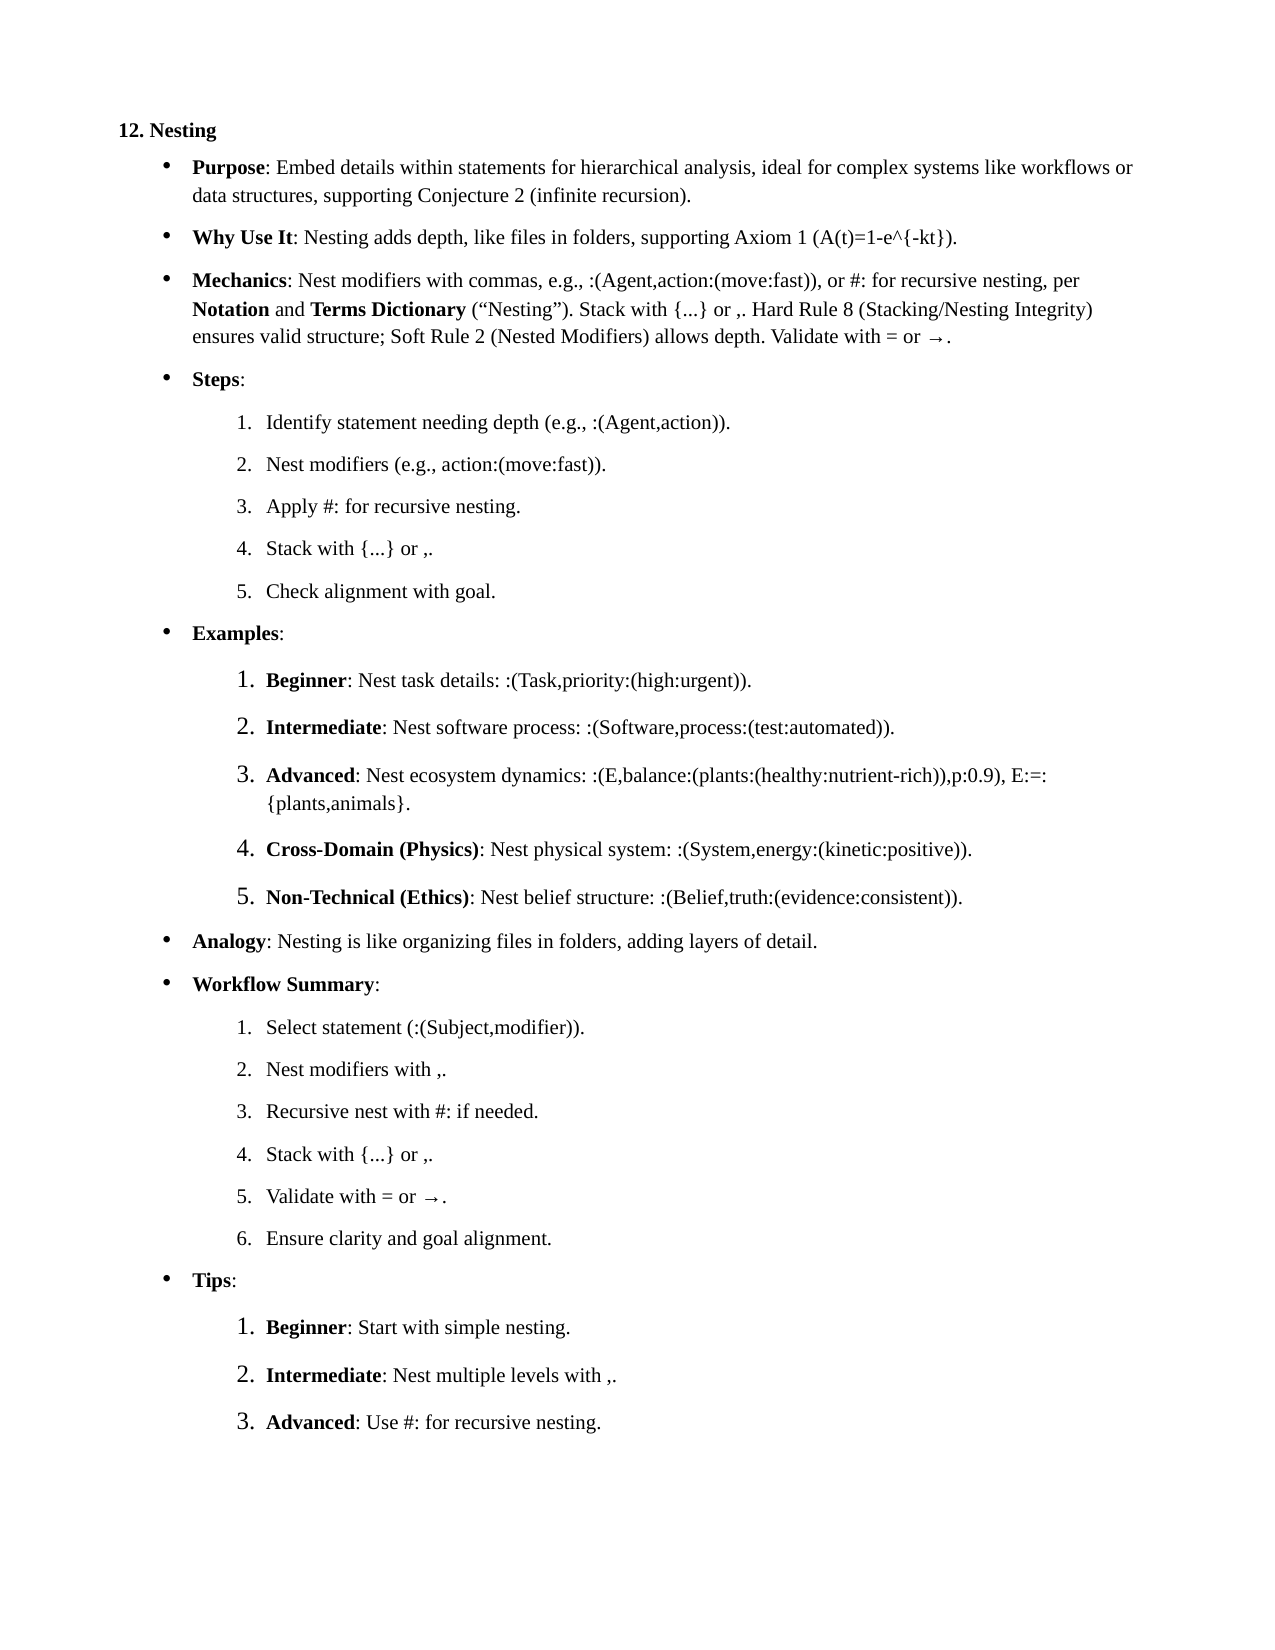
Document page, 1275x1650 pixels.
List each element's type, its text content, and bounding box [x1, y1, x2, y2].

list Advanced: Use #: for recursive nesting. [236, 1406, 1157, 1435]
list Nest modifiers (e.g., action:(move:fast)). [236, 452, 1157, 476]
list Identify statement needing depth (e.g., :(Agent,action)). [236, 410, 1157, 434]
list Purpose: Embed details within statements for hierarchical analysis, ideal for complex systems like workflows or data structures, supporting Conjecture 2 (infinite recursion). [162, 155, 1157, 207]
list Recursive nest with #: if needed. [236, 1099, 1157, 1123]
list Tips: [162, 1268, 1157, 1293]
list Mechanics: Nest modifiers with commas, e.g., :(Agent,action:(move:fast)), or #: for recursive nesting, per Notation and Terms Dictionary (“Nesting”). Stack with {...} or ,. Hard Rule 8 (Stacking/Nesting Integrity) ensures valid structure; Soft Rule 2 (Nested Modifiers) allows depth. Validate with = or →. [162, 268, 1157, 348]
list Nest modifiers with ,. [236, 1057, 1157, 1081]
subtitle 12. Nesting [118, 118, 1157, 142]
list Steps: [162, 367, 1157, 392]
list Validate with = or →. [236, 1184, 1157, 1208]
list Non-Technical (Ethics): Nest belief structure: :(Belief,truth:(evidence:consistent)). [236, 881, 1157, 910]
list Ensure clarity and goal alignment. [236, 1226, 1157, 1250]
list Stack with {...} or ,. [236, 1142, 1157, 1166]
list Select statement (:(Subject,modifier)). [236, 1015, 1157, 1039]
list Stack with {...} or ,. [236, 536, 1157, 560]
list Examples: [162, 621, 1157, 646]
list Analogy: Nesting is like organizing files in folders, adding layers of detail. [162, 929, 1157, 954]
list Beginner: Start with simple nesting. [236, 1311, 1157, 1340]
list Advanced: Nest ecosystem dynamics: :(E,balance:(plants:(healthy:nutrient-rich)),p:0.9), E:=:{plants,animals}. [236, 759, 1157, 815]
list Intermediate: Nest multiple levels with ,. [236, 1359, 1157, 1388]
list Workflow Summary: [162, 972, 1157, 997]
list Beginner: Nest task details: :(Task,priority:(high:urgent)). [236, 664, 1157, 693]
list Apply #: for recursive nesting. [236, 494, 1157, 518]
list Intermediate: Nest software process: :(Software,process:(test:automated)). [236, 711, 1157, 740]
list Cross-Domain (Physics): Nest physical system: :(System,energy:(kinetic:positive)). [236, 833, 1157, 862]
list Check alignment with goal. [236, 578, 1157, 603]
list Why Use It: Nesting adds depth, like files in folders, supporting Axiom 1 (A(t)=1-e^{-kt}). [162, 225, 1157, 250]
